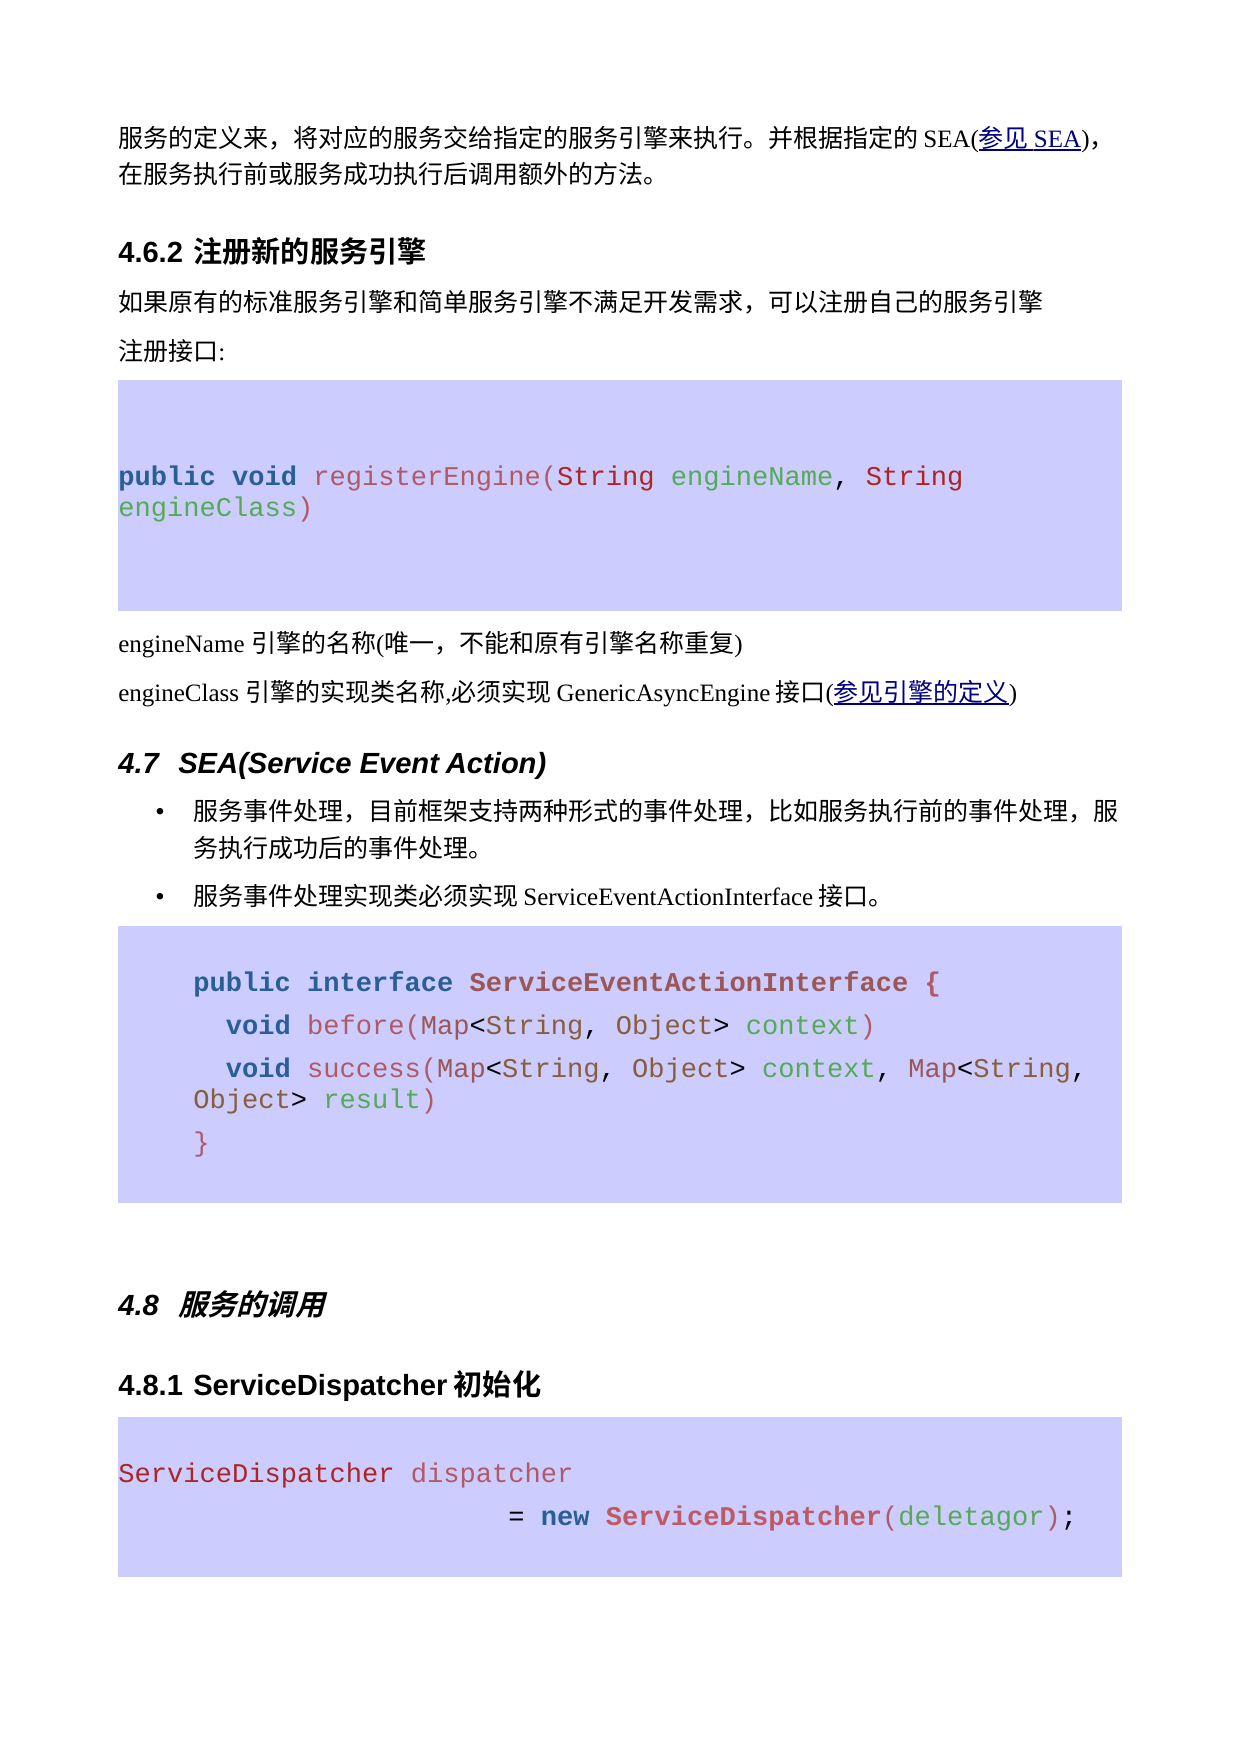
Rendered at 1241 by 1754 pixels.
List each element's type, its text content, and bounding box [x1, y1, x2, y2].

subtitle ServiceDispatcher初始化 [118, 1362, 1122, 1404]
list 服务事件处理实现类必须实现ServiceEventActionInterface接口。 [156, 877, 1122, 913]
text public void registerEngine(String engineName, String engineClass) [118, 463, 1122, 524]
text engineClass 引擎的实现类名称,必须实现GenericAsyncEngine接口(参见引擎的定义) [118, 672, 1122, 708]
text 服务的定义来，将对应的服务交给指定的服务引擎来执行。并根据指定的SEA(参见SEA)，在服务执行前或服务成功执行后调用额外的方法。 [118, 118, 1122, 191]
list } [156, 1129, 1122, 1160]
text = new ServiceDispatcher(deletagor); [118, 1503, 1122, 1534]
text engineName 引擎的名称(唯一，不能和原有引擎名称重复) [118, 623, 1122, 659]
list public interface ServiceEventActionInterface { [156, 969, 1122, 999]
list void success(Map<String, Object> context, Map<String, Object> result) [156, 1055, 1122, 1117]
subtitle 服务的调用 [118, 1282, 1122, 1324]
list void before(Map<String, Object> context) [156, 1012, 1122, 1043]
text ServiceDispatcher dispatcher [118, 1460, 1122, 1491]
list 服务事件处理，目前框架支持两种形式的事件处理，比如服务执行前的事件处理，服务执行成功后的事件处理。 [156, 792, 1122, 864]
subtitle SEA(Service Event Action) [118, 746, 1122, 779]
subtitle 注册新的服务引擎 [118, 228, 1122, 270]
text 注册接口: [118, 332, 1122, 368]
text 如果原有的标准服务引擎和简单服务引擎不满足开发需求，可以注册自己的服务引擎 [118, 283, 1122, 319]
